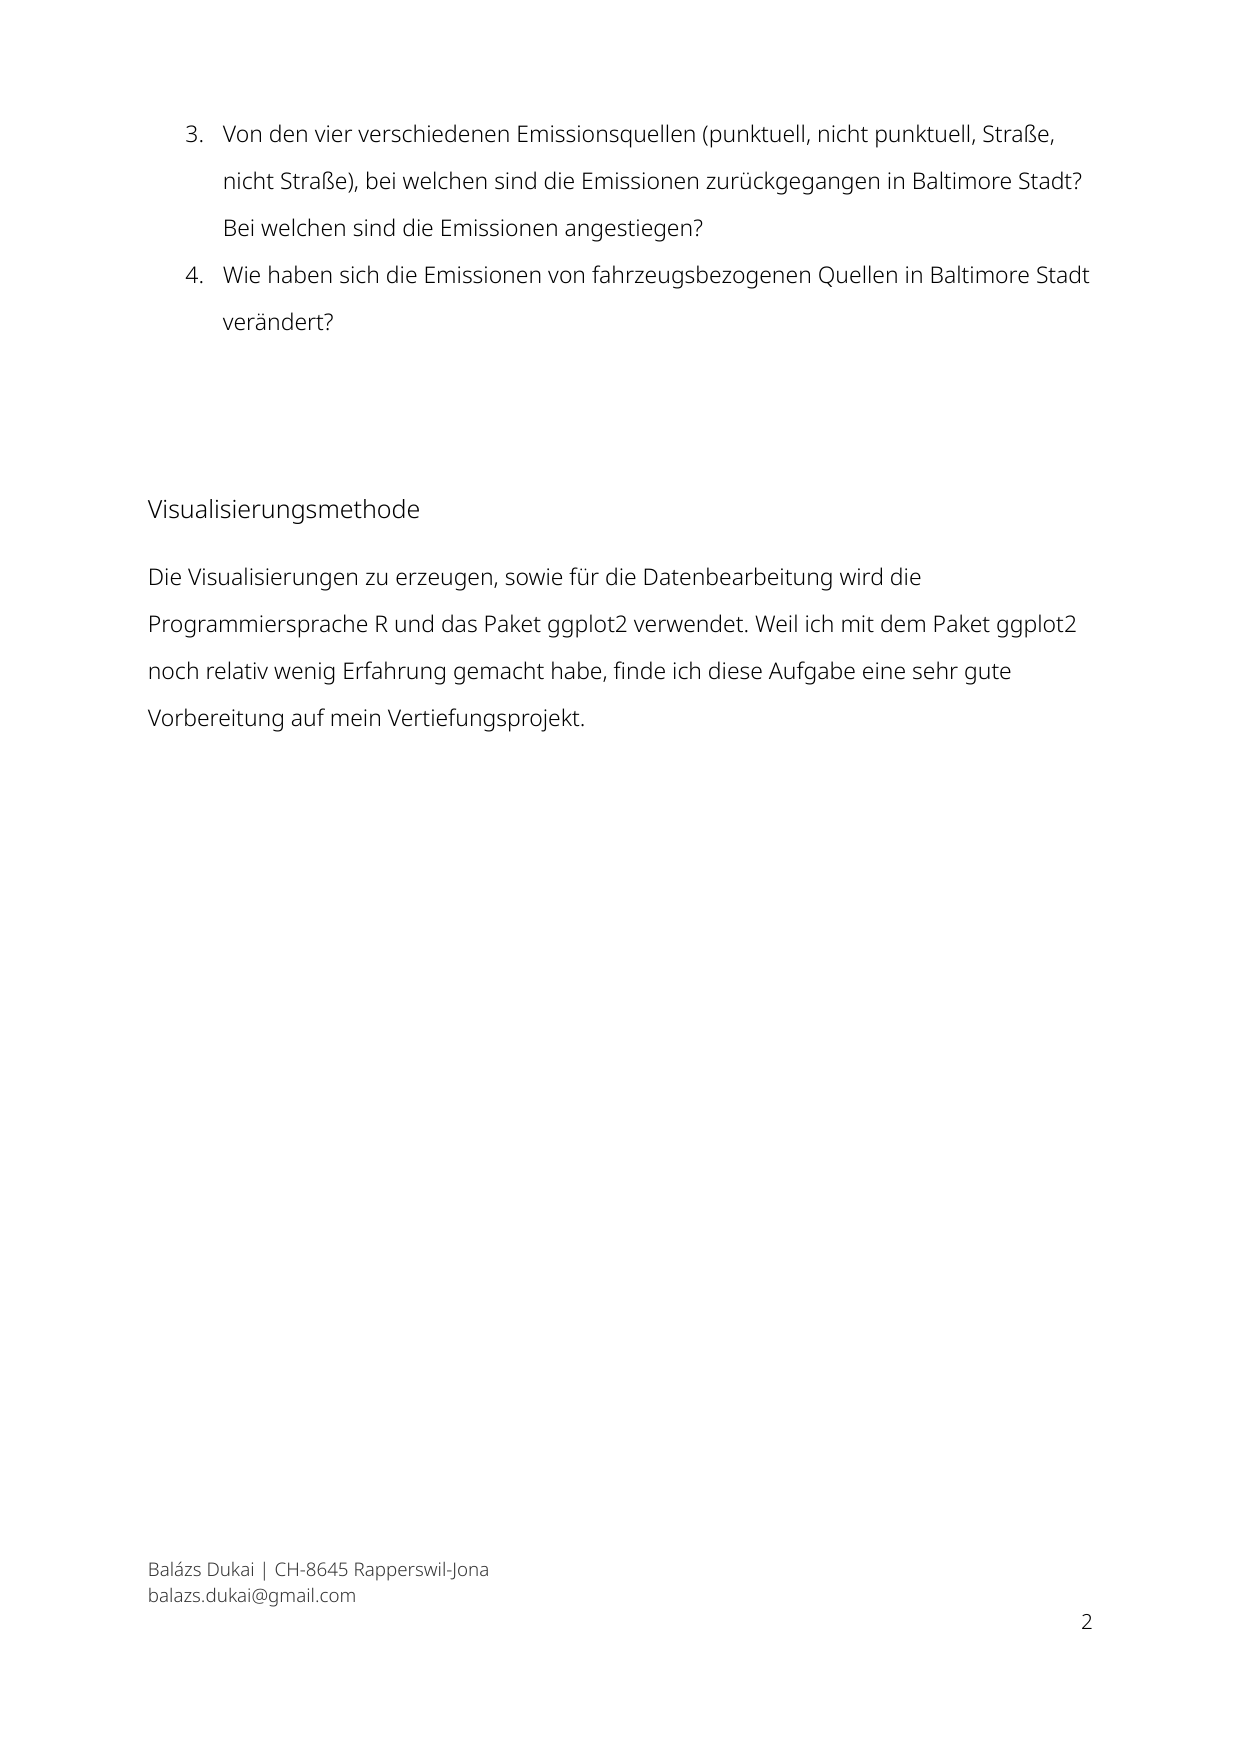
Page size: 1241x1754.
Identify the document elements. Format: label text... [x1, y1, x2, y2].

list Von den vier verschiedenen Emissionsquellen (punktuell, nicht punktuell, Straße, nicht Straße), bei welchen sind die Emissionen zurückgegangen in Baltimore Stadt? Bei welchen sind die Emissionen angestiegen? [185, 118, 1093, 243]
list Wie haben sich die Emissionen von fahrzeugsbezogenen Quellen in Baltimore Stadt verändert? [185, 259, 1093, 337]
text Die Visualisierungen zu erzeugen, sowie für die Datenbearbeitung wird die Programmiersprache R und das Paket ggplot2 verwendet. Weil ich mit dem Paket ggplot2 noch relativ wenig Erfahrung gemacht habe, finde ich diese Aufgabe eine sehr gute Vorbereitung auf mein Vertiefungsprojekt. [148, 561, 1093, 733]
subtitle Visualisierungsmethode [148, 492, 1093, 526]
